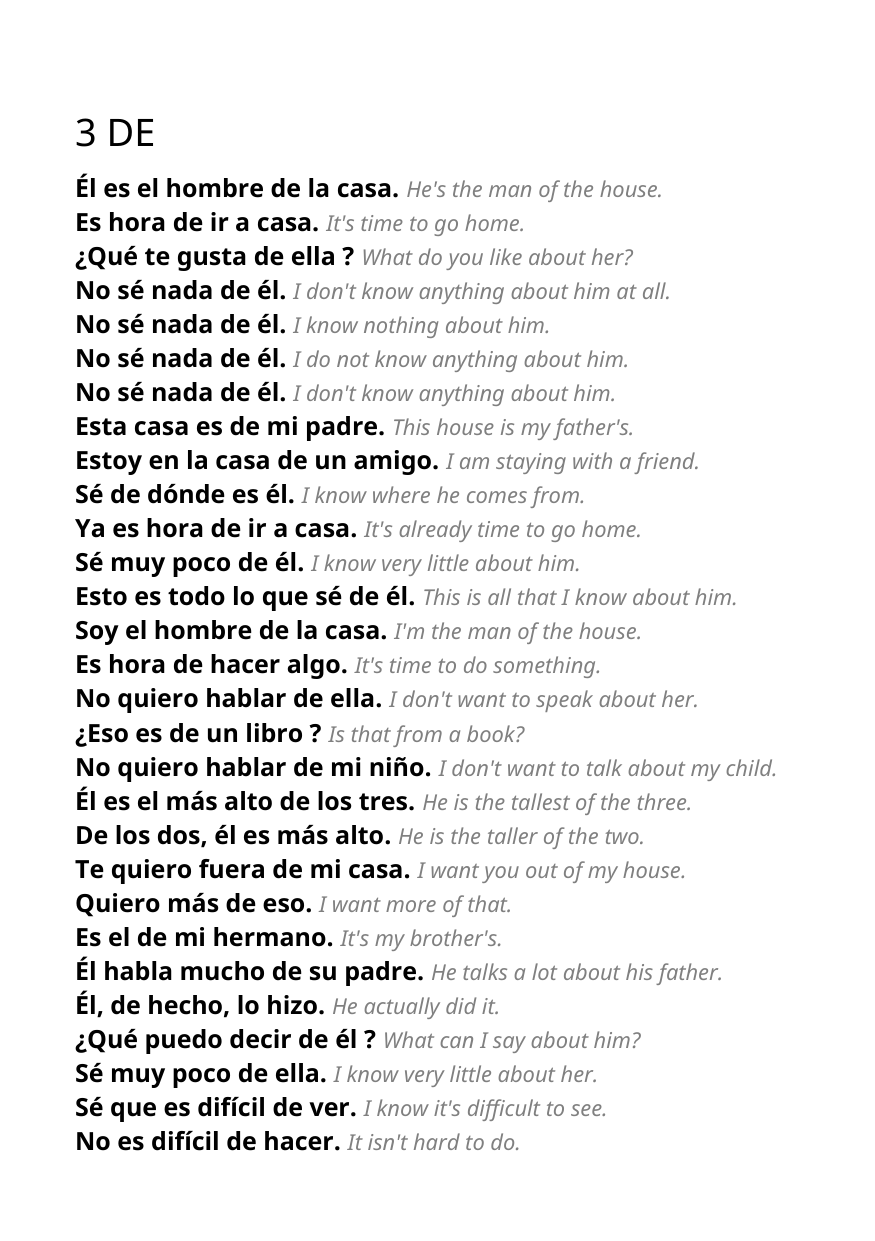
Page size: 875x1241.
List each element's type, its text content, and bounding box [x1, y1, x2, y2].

text Sé que es difícil de ver. I know it's difficult to see. [75, 1090, 799, 1124]
subtitle 3 DE [75, 106, 799, 158]
text Esta casa es de mi padre. This house is my father's. [75, 409, 799, 443]
text Él es el hombre de la casa. He's the man of the house. [75, 170, 799, 204]
text De los dos, él es más alto. He is the taller of the two. [75, 817, 799, 851]
text Sé de dónde es él. I know where he comes from. [75, 477, 799, 511]
text ¿Qué te gusta de ella ? What do you like about her? [75, 238, 799, 272]
text Te quiero fuera de mi casa. I want you out of my house. [75, 851, 799, 886]
text Es hora de ir a casa. It's time to go home. [75, 204, 799, 238]
text Sé muy poco de ella. I know very little about her. [75, 1056, 799, 1090]
text Quiero más de eso. I want more of that. [75, 886, 799, 919]
text ¿Eso es de un libro ? Is that from a book? [75, 715, 799, 749]
text No quiero hablar de mi niño. I don't want to talk about my child. [75, 749, 799, 783]
text No es difícil de hacer. It isn't hard to do. [75, 1124, 799, 1158]
text No sé nada de él. I know nothing about him. [75, 306, 799, 341]
text No sé nada de él. I don't know anything about him at all. [75, 272, 799, 306]
text Es hora de hacer algo. It's time to do something. [75, 647, 799, 681]
text Estoy en la casa de un amigo. I am staying with a friend. [75, 443, 799, 477]
text ¿Qué puedo decir de él ? What can I say about him? [75, 1022, 799, 1056]
text No sé nada de él. I don't know anything about him. [75, 374, 799, 409]
text Sé muy poco de él. I know very little about him. [75, 545, 799, 579]
text Es el de mi hermano. It's my brother's. [75, 919, 799, 954]
text Él habla mucho de su padre. He talks a lot about his father. [75, 954, 799, 988]
text No sé nada de él. I do not know anything about him. [75, 341, 799, 374]
text Ya es hora de ir a casa. It's already time to go home. [75, 511, 799, 545]
text Él, de hecho, lo hizo. He actually did it. [75, 988, 799, 1022]
text No quiero hablar de ella. I don't want to speak about her. [75, 681, 799, 715]
text Él es el más alto de los tres. He is the tallest of the three. [75, 783, 799, 817]
text Soy el hombre de la casa. I'm the man of the house. [75, 613, 799, 647]
text Esto es todo lo que sé de él. This is all that I know about him. [75, 579, 799, 613]
